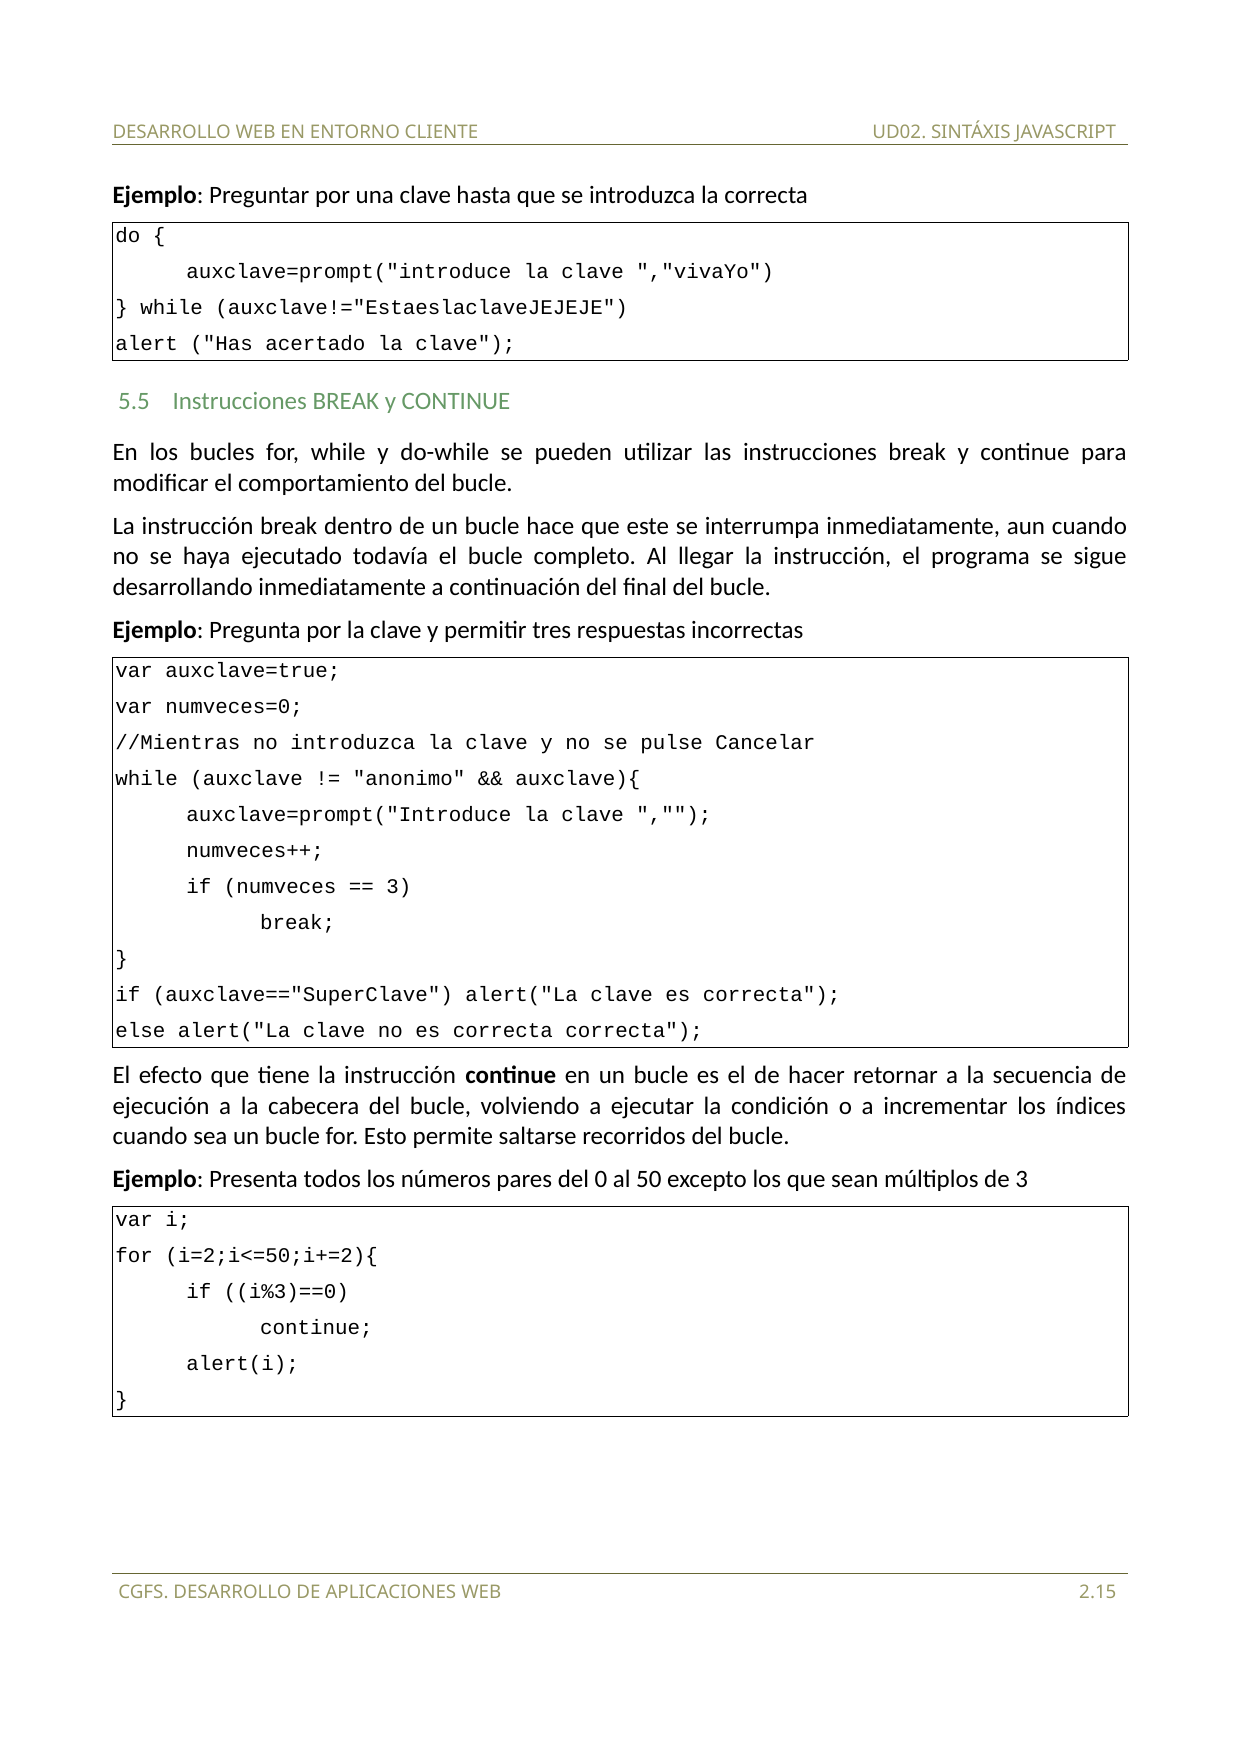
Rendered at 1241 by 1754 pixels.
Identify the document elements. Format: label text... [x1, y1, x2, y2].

text numveces++; [113, 837, 1128, 864]
text var i; [113, 1207, 1128, 1233]
text } while (auxclave!="EstaeslaclaveJEJEJE") [113, 294, 1128, 321]
text alert ("Has acertado la clave"); [113, 330, 1128, 360]
text En los bucles for, while y do-while se pueden utilizar las instrucciones break y continue para modificar el comportamiento del bucle. [112, 436, 1128, 497]
text else alert("La clave no es correcta correcta"); [113, 1017, 1128, 1047]
text var numveces=0; [113, 693, 1128, 719]
text auxclave=prompt("introduce la clave ","vivaYo") [113, 258, 1128, 285]
text continue; [113, 1314, 1128, 1341]
text //Mientras no introduzca la clave y no se pulse Cancelar [113, 729, 1128, 756]
text if (numveces == 3) [113, 873, 1128, 900]
text Ejemplo: Presenta todos los números pares del 0 al 50 excepto los que sean múltiplos de 3 [112, 1163, 1128, 1194]
text } [113, 1386, 1128, 1416]
text if ((i%3)==0) [113, 1278, 1128, 1305]
text auxclave=prompt("Introduce la clave ",""); [113, 801, 1128, 828]
text Ejemplo: Pregunta por la clave y permitir tres respuestas incorrectas [112, 614, 1128, 644]
subtitle Instrucciones BREAK y CONTINUE [112, 385, 1128, 416]
text alert(i); [113, 1350, 1128, 1377]
text El efecto que tiene la instrucción continue en un bucle es el de hacer retornar a la secuencia de ejecución a la cabecera del bucle, volviendo a ejecutar la condición o a incrementar los índices cuando sea un bucle for. Esto permite saltarse recorridos del bucle. [112, 1059, 1128, 1151]
text while (auxclave != "anonimo" && auxclave){ [113, 765, 1128, 792]
text } [113, 945, 1128, 972]
text Ejemplo: Preguntar por una clave hasta que se introduzca la correcta [112, 179, 1128, 210]
text do { [113, 223, 1128, 249]
text var auxclave=true; [113, 658, 1128, 683]
text for (i=2;i<=50;i+=2){ [113, 1242, 1128, 1269]
text La instrucción break dentro de un bucle hace que este se interrumpa inmediatamente, aun cuando no se haya ejecutado todavía el bucle completo. Al llegar la instrucción, el programa se sigue desarrollando inmediatamente a continuación del final del bucle. [112, 510, 1128, 601]
text if (auxclave=="SuperClave") alert("La clave es correcta"); [113, 981, 1128, 1008]
text break; [113, 909, 1128, 936]
